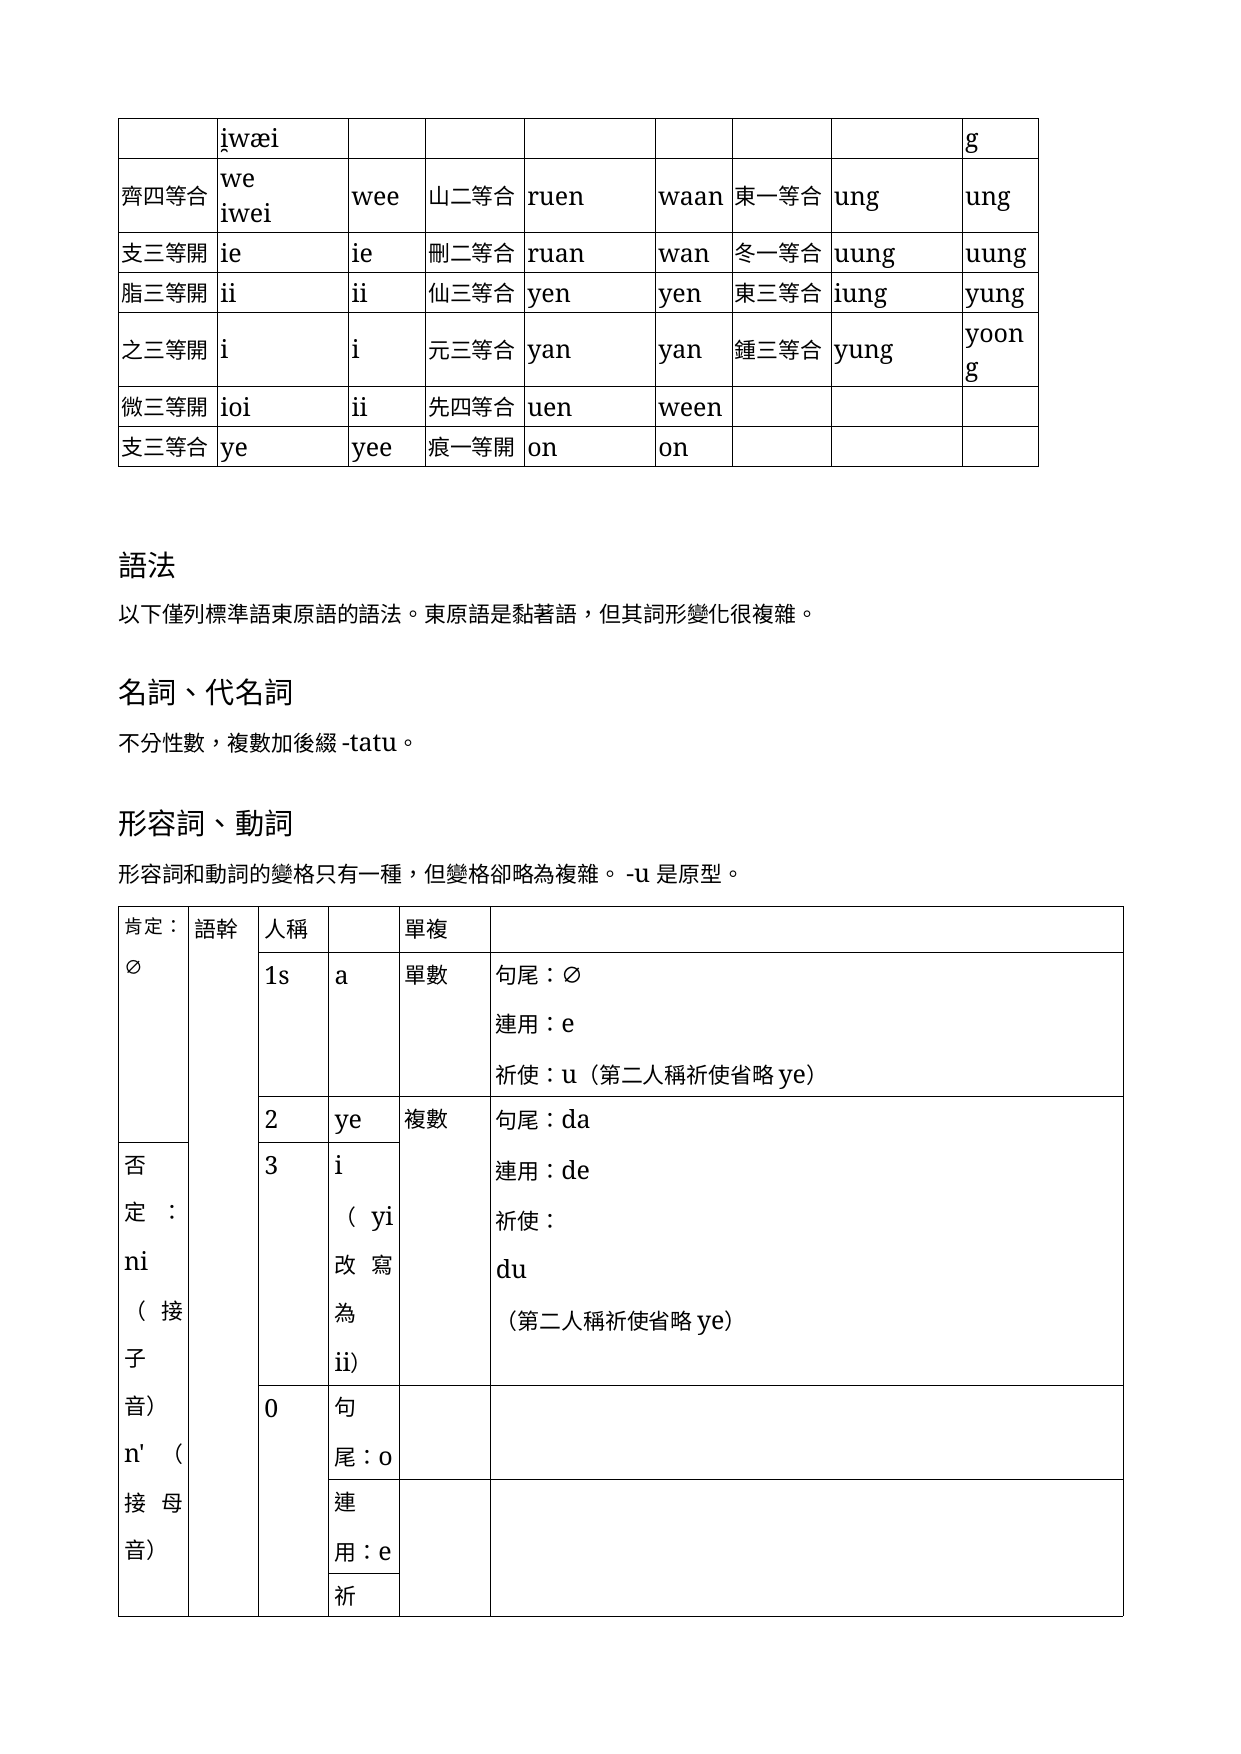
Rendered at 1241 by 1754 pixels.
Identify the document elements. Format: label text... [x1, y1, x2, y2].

table_header 肯定：∅ [119, 907, 188, 1142]
table_cell on [656, 427, 732, 466]
table_cell i （yi改寫為ii） [329, 1143, 399, 1384]
table_cell a [329, 953, 399, 1096]
table_header 單複 [400, 907, 490, 952]
subtitle 形容詞、動詞 [118, 801, 1122, 843]
table_cell yen [656, 273, 732, 312]
text 不分性數，複數加後綴 -tatu。 [118, 724, 1122, 758]
table_cell ioi [218, 387, 348, 426]
table_cell yen [525, 273, 655, 312]
table_cell ween [656, 387, 732, 426]
table_cell 祈 [329, 1574, 399, 1616]
table_cell 2 [259, 1097, 328, 1142]
table_header 語幹 [189, 907, 258, 1616]
table_cell yee [349, 427, 425, 466]
table_cell yan [656, 313, 732, 386]
table_cell yung [963, 273, 1038, 312]
table_cell [832, 387, 962, 426]
table_cell [400, 1386, 490, 1479]
table_cell 齊四等合 [119, 159, 217, 232]
text 形容詞和動詞的變格只有一種，但變格卻略為複雜。 -u 是原型。 [118, 855, 1122, 889]
table_cell 元三等合 [426, 313, 524, 386]
table_cell [832, 119, 962, 158]
table_cell [656, 119, 732, 158]
table_cell 句尾：∅ 連用：e 祈使：u（第二人稱祈使省略ye） [491, 953, 1123, 1096]
table_header [491, 907, 1123, 952]
table_cell [733, 119, 831, 158]
subtitle 語法 [118, 542, 1122, 585]
table_cell 東三等合 [733, 273, 831, 312]
table_cell 脂三等開 [119, 273, 217, 312]
table_cell ruan [525, 233, 655, 272]
table_cell 仙三等合 [426, 273, 524, 312]
table_cell 先四等合 [426, 387, 524, 426]
table_cell [119, 119, 217, 158]
table_cell ie [218, 233, 348, 272]
table_cell we iwei [218, 159, 348, 232]
table_cell [963, 427, 1038, 466]
table_cell [491, 1386, 1123, 1479]
table_cell [525, 119, 655, 158]
table_cell 山二等合 [426, 159, 524, 232]
table_cell yoong [963, 313, 1038, 386]
table_cell 1s [259, 953, 328, 1096]
table_cell 複數 [400, 1097, 490, 1384]
table_cell ii [349, 387, 425, 426]
table_cell ye [329, 1097, 399, 1142]
table_cell waan [656, 159, 732, 232]
table_cell [832, 427, 962, 466]
table_cell ruen [525, 159, 655, 232]
table_cell 鍾三等合 [733, 313, 831, 386]
table_header 人稱 [259, 907, 328, 952]
table_cell i̯wæi [218, 119, 348, 158]
table_cell ye [218, 427, 348, 466]
table_cell [491, 1480, 1123, 1616]
table_cell 支三等開 [119, 233, 217, 272]
table_cell i [349, 313, 425, 386]
table_cell 之三等開 [119, 313, 217, 386]
table_cell ie [349, 233, 425, 272]
table_cell wee [349, 159, 425, 232]
table_cell 微三等開 [119, 387, 217, 426]
table_cell ung [832, 159, 962, 232]
table_cell [733, 427, 831, 466]
table_cell uung [832, 233, 962, 272]
table_cell i [218, 313, 348, 386]
table_cell [733, 387, 831, 426]
table_cell 刪二等合 [426, 233, 524, 272]
text 以下僅列標準語東原語的語法。東原語是黏著語，但其詞形變化很複雜。 [118, 597, 1122, 629]
table_cell yung [832, 313, 962, 386]
table_cell iung [832, 273, 962, 312]
table_cell 句尾：da 連用：de 祈使： du （第二人稱祈使省略ye） [491, 1097, 1123, 1384]
table_cell 單數 [400, 953, 490, 1096]
table_cell 冬一等合 [733, 233, 831, 272]
table_cell 東一等合 [733, 159, 831, 232]
table_cell wan [656, 233, 732, 272]
table_cell 句尾：o [329, 1386, 399, 1479]
table_cell [426, 119, 524, 158]
table_cell g [963, 119, 1038, 158]
table_cell 否定：ni（接子音） n'（接母音） [119, 1143, 188, 1616]
table_cell yan [525, 313, 655, 386]
table_cell uen [525, 387, 655, 426]
table_cell [963, 387, 1038, 426]
table_cell ii [218, 273, 348, 312]
table_cell 3 [259, 1143, 328, 1384]
table_cell ii [349, 273, 425, 312]
table_cell 0 [259, 1386, 328, 1616]
table_cell 痕一等開 [426, 427, 524, 466]
table_cell ung [963, 159, 1038, 232]
subtitle 名詞、代名詞 [118, 670, 1122, 712]
table_cell 支三等合 [119, 427, 217, 466]
table_cell uung [963, 233, 1038, 272]
table_cell on [525, 427, 655, 466]
table_cell [400, 1480, 490, 1616]
table_header [329, 907, 399, 952]
table_cell 連用：e [329, 1480, 399, 1573]
table_cell [349, 119, 425, 158]
